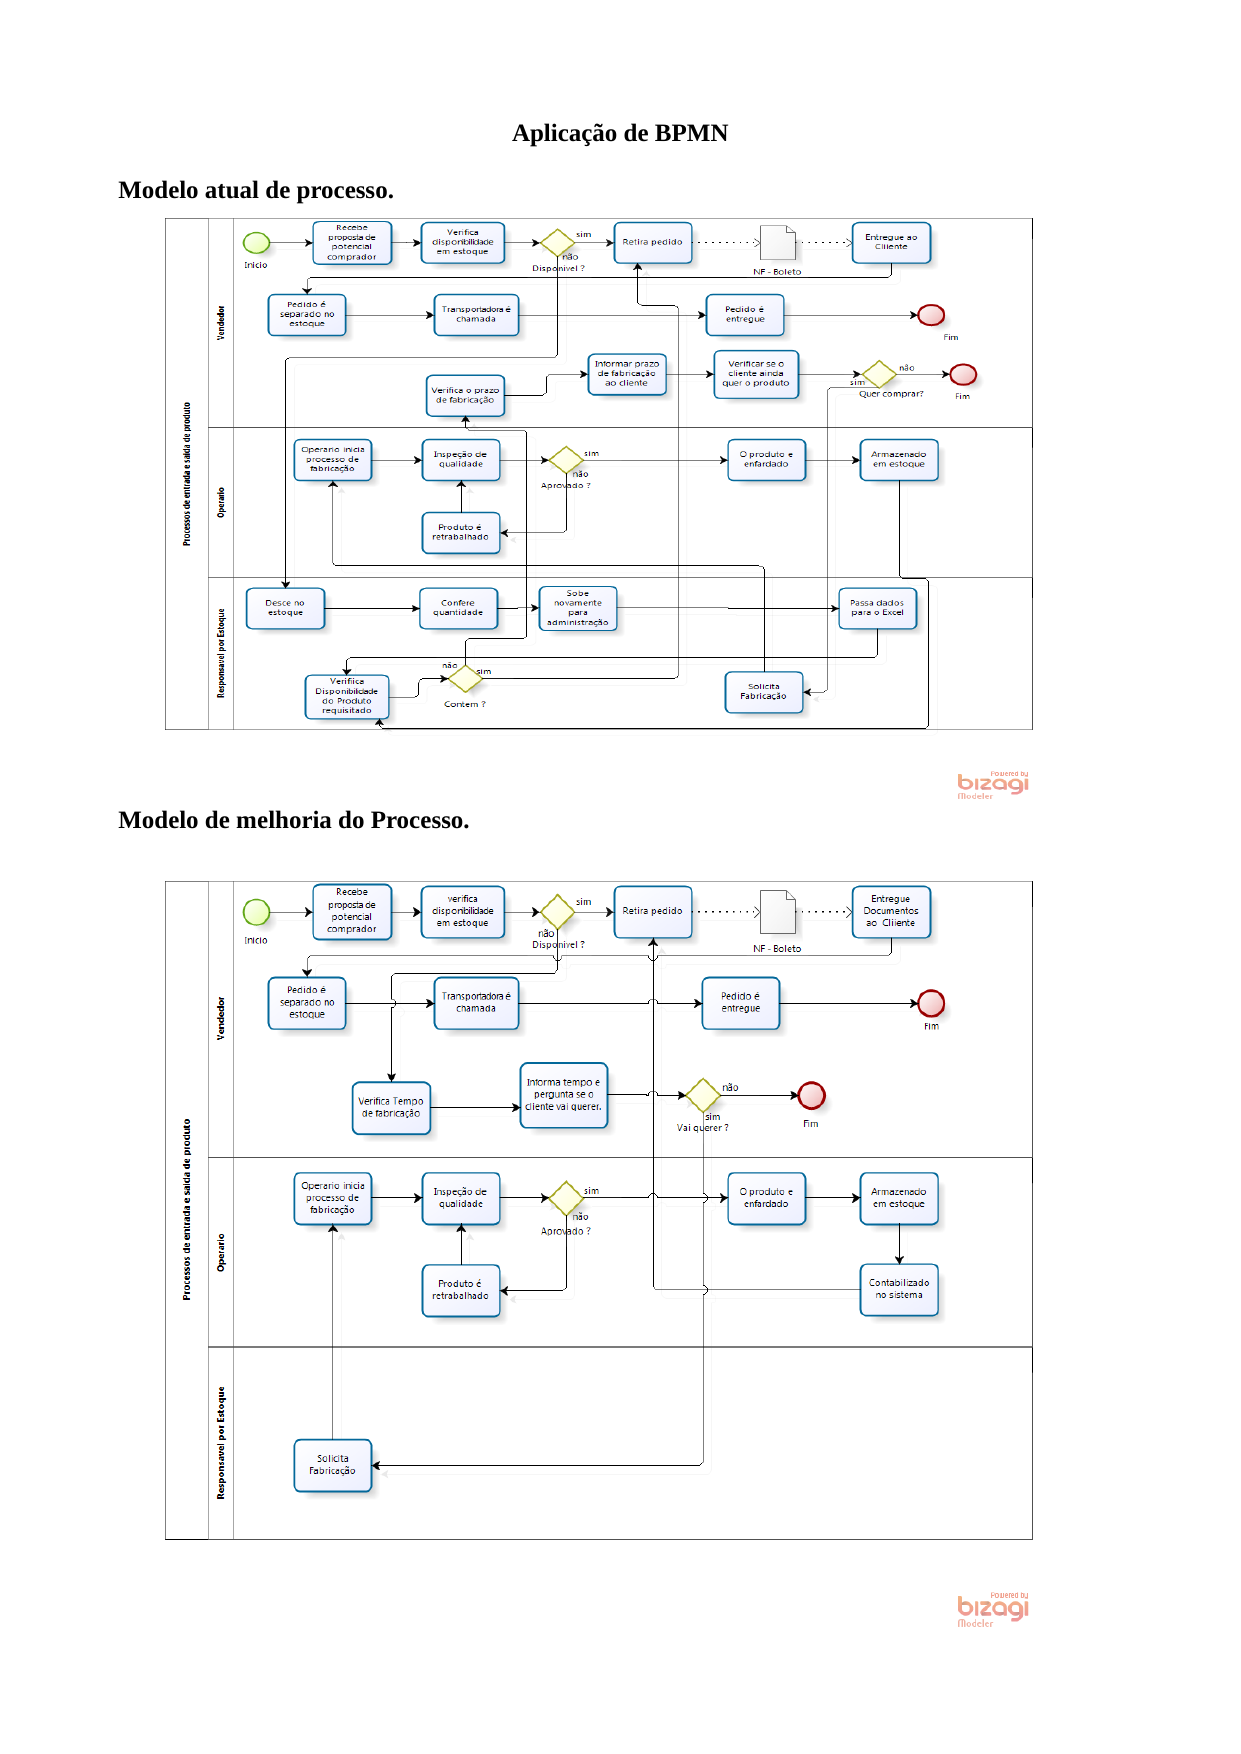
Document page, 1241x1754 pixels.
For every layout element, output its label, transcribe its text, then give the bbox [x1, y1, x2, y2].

text Modelo atual de processo. [118, 176, 1122, 204]
picture [147, 204, 1093, 806]
picture [147, 863, 1093, 1636]
text Aplicação de BPMN [118, 118, 1122, 147]
text Modelo de melhoria do Processo. [118, 204, 1122, 834]
